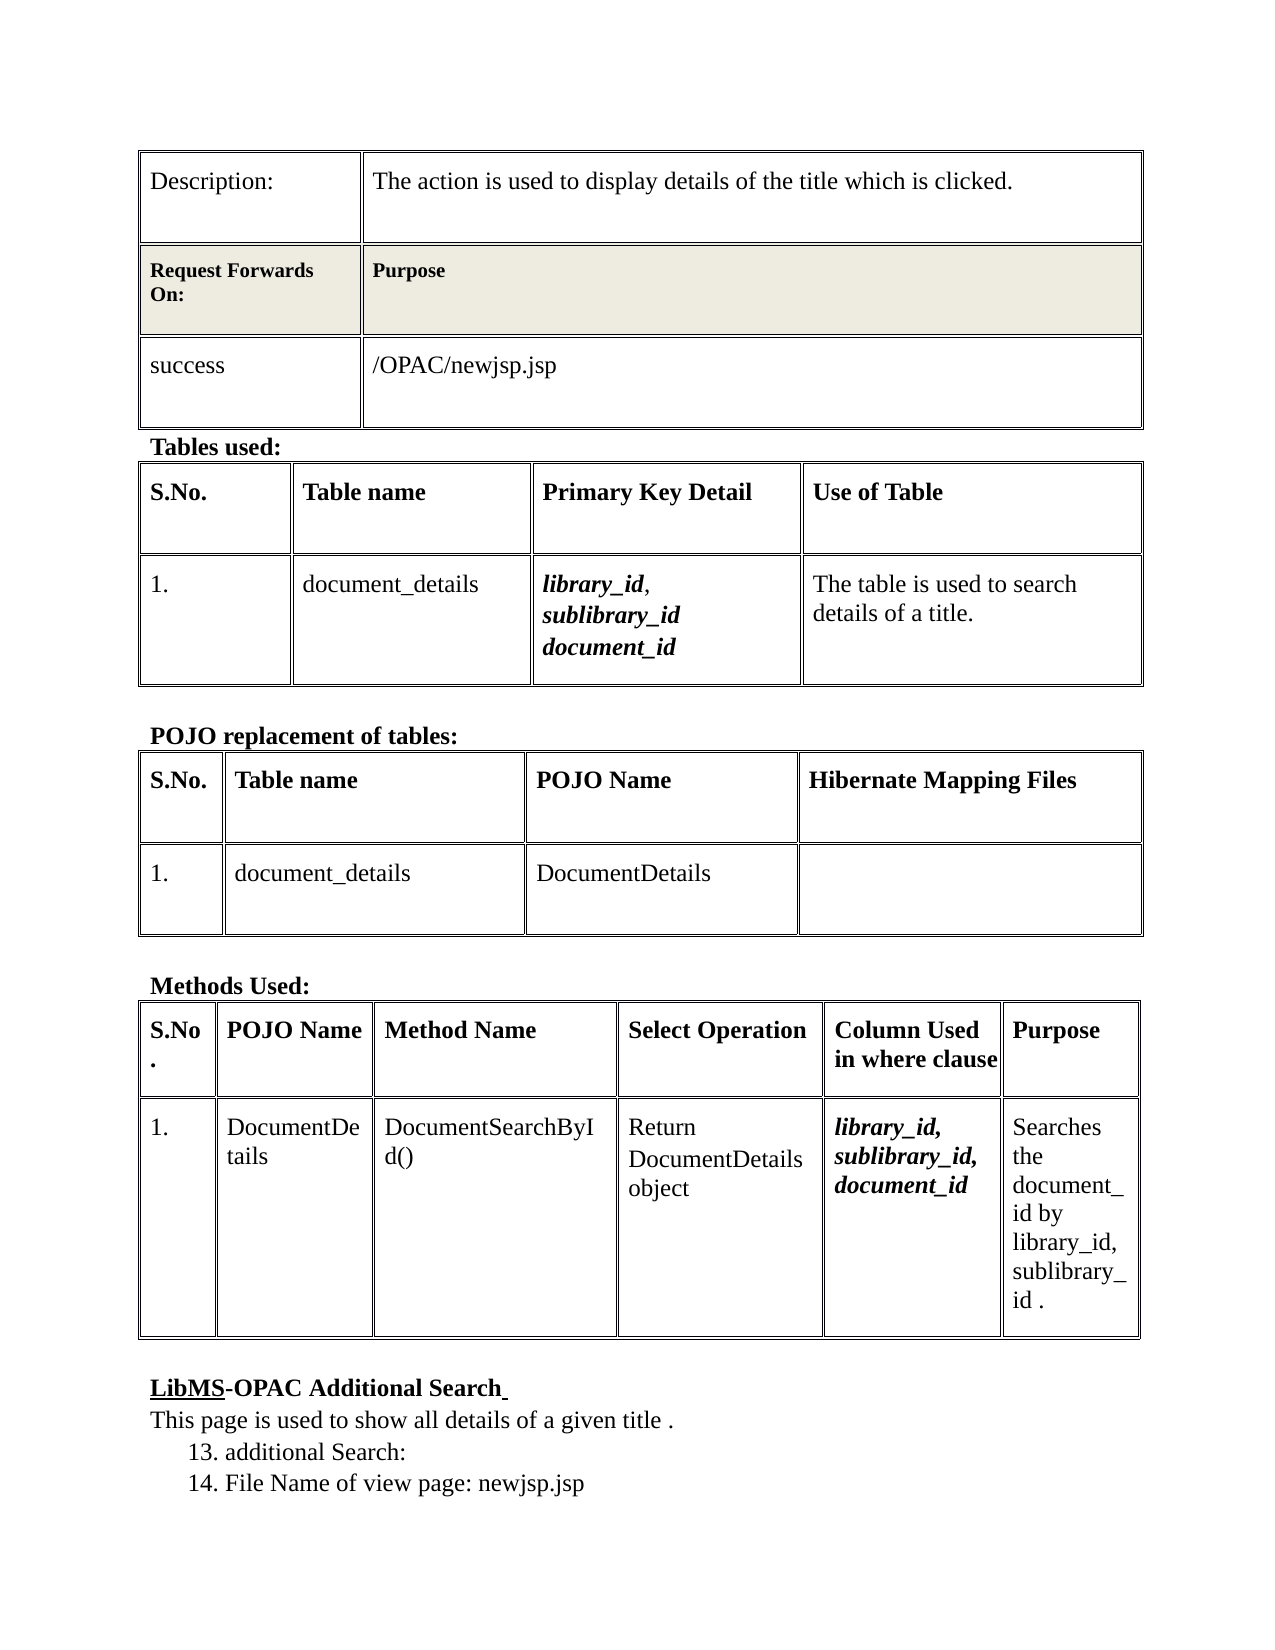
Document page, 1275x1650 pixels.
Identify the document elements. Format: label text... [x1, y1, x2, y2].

table_cell [800, 845, 1141, 934]
table_cell success [141, 338, 360, 427]
table_header Table name [226, 753, 524, 842]
table_cell DocumentDetails [527, 845, 797, 934]
list File Name of view page: newjsp.jsp [187, 1468, 1125, 1497]
table_cell DocumentSearchById() [375, 1099, 616, 1336]
table_cell Description: [141, 153, 360, 242]
text Tables used: [150, 432, 1125, 461]
table_header Hibernate Mapping Files [800, 753, 1141, 842]
table_header S.No. [141, 1003, 215, 1096]
table_cell The table is used to search details of a title. [804, 556, 1141, 684]
table_header S.No. [141, 464, 290, 553]
table_cell 1. [141, 845, 222, 934]
table_cell /OPAC/newjsp.jsp [364, 338, 1141, 427]
table_header Purpose [1004, 1003, 1138, 1096]
text Methods Used: [150, 971, 1125, 999]
text This page is used to show all details of a given title . [150, 1405, 1125, 1434]
table_cell 1. [141, 1099, 215, 1336]
table_header Select Operation [619, 1003, 822, 1096]
table_header POJO Name [218, 1003, 372, 1096]
table_cell Request Forwards On: [141, 246, 360, 334]
table_cell library_id, sublibrary_id document_id [534, 556, 800, 684]
table_cell The action is used to display details of the title which is clicked. [364, 153, 1141, 242]
list additional Search: [187, 1437, 1125, 1465]
table_header Table name [294, 464, 530, 553]
table_header Column Used in where clause [825, 1003, 1000, 1096]
table_cell 1. [141, 556, 290, 684]
table_cell document_details [294, 556, 530, 684]
table_cell Searches the document_id by library_id, sublibrary_id . [1004, 1099, 1138, 1336]
table_cell Return DocumentDetails object [619, 1099, 822, 1336]
table_header Use of Table [804, 464, 1141, 553]
text LibMS-OPAC Additional Search [150, 1373, 1125, 1402]
table_header Primary Key Detail [534, 464, 800, 553]
table_header POJO Name [527, 753, 797, 842]
table_cell DocumentDetails [218, 1099, 372, 1336]
table_cell Purpose [364, 246, 1141, 334]
table_cell document_details [226, 845, 524, 934]
table_header Method Name [375, 1003, 616, 1096]
table_cell library_id, sublibrary_id, document_id [825, 1099, 1000, 1336]
table_header S.No. [141, 753, 222, 842]
text POJO replacement of tables: [150, 721, 1125, 749]
